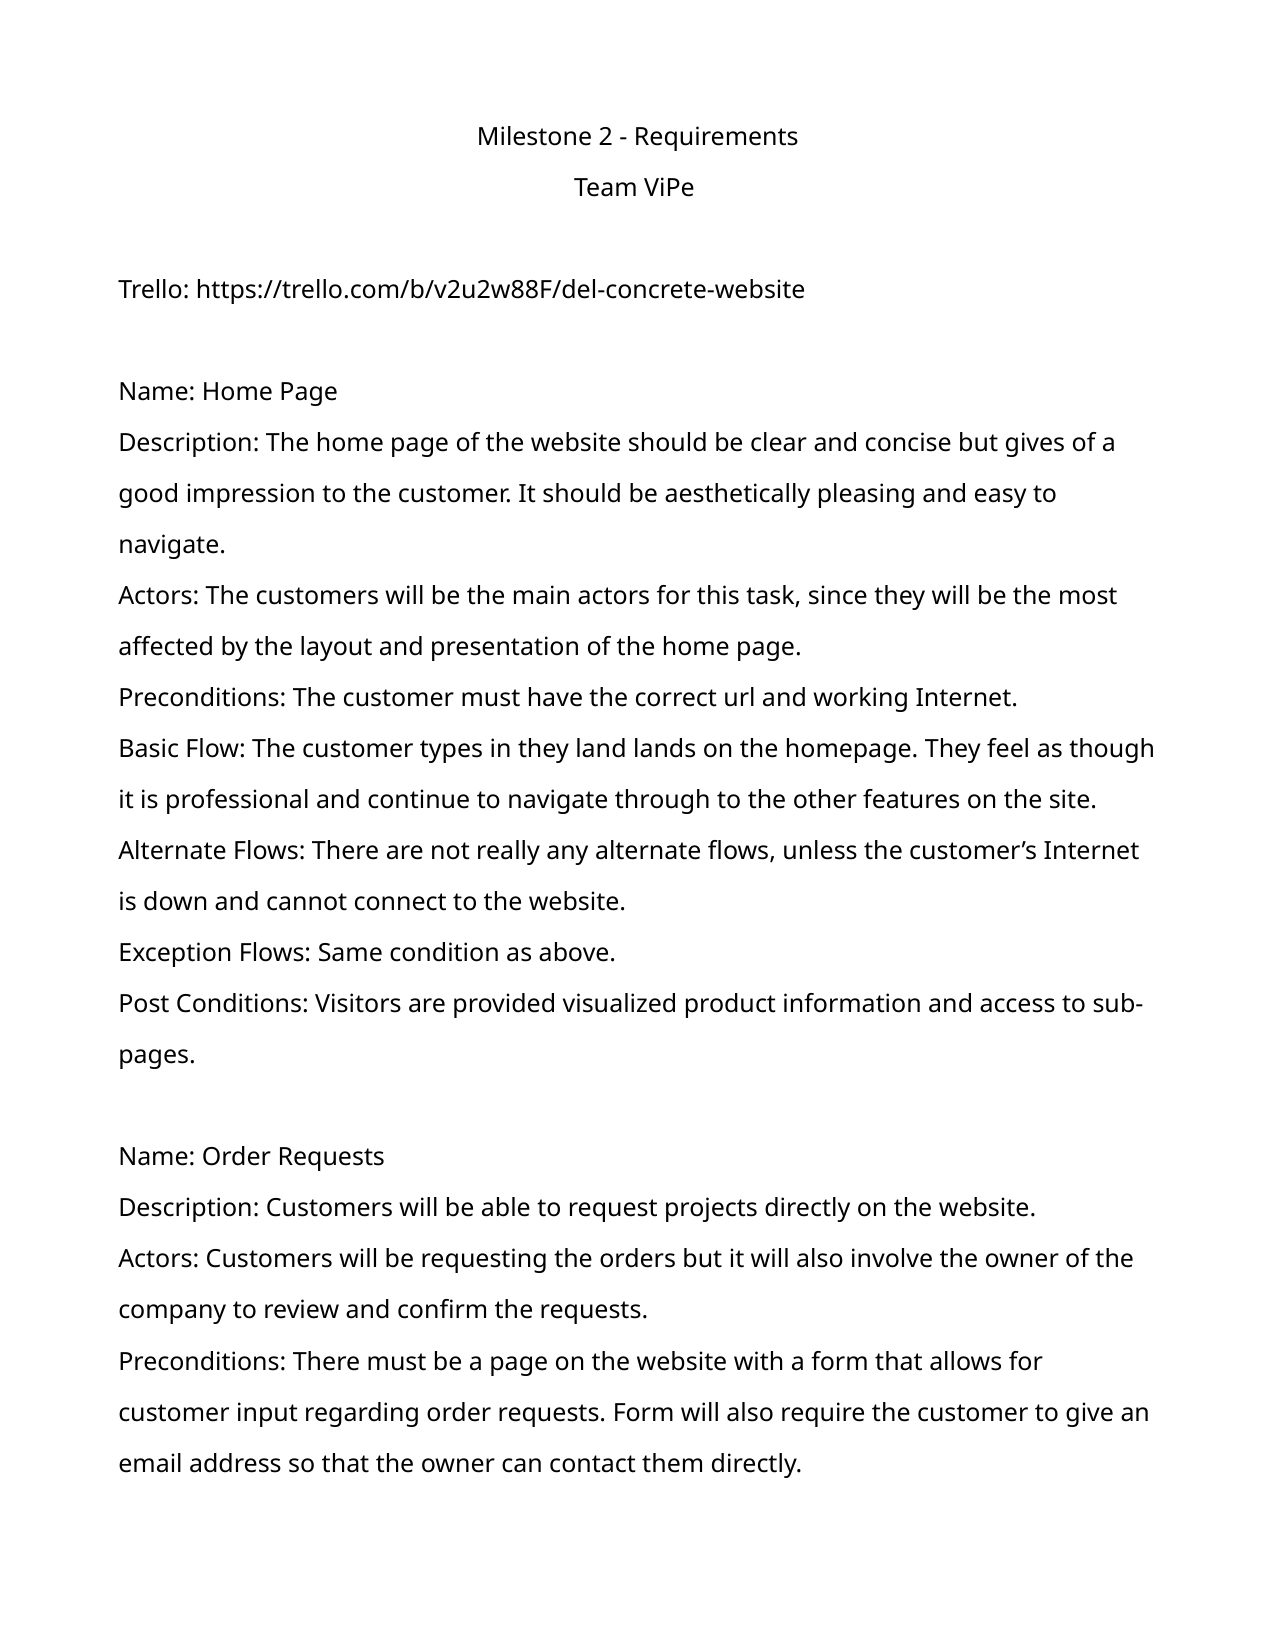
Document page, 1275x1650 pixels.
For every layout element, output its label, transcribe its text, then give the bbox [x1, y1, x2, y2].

text Name: Order Requests [118, 1139, 1157, 1173]
text Alternate Flows: There are not really any alternate flows, unless the customer’s Internet is down and cannot connect to the website. [118, 833, 1157, 918]
text Name: Home Page [118, 373, 1157, 407]
text Trello: https://trello.com/b/v2u2w88F/del-concrete-website [118, 271, 1157, 305]
text Team ViPe [118, 169, 1157, 203]
text Description: The home page of the website should be clear and concise but gives of a good impression to the customer. It should be aesthetically pleasing and easy to navigate. [118, 424, 1157, 561]
text Actors: The customers will be the main actors for this task, since they will be the most affected by the layout and presentation of the home page. [118, 577, 1157, 663]
text Exception Flows: Same condition as above. [118, 935, 1157, 969]
text Description: Customers will be able to request projects directly on the website. [118, 1190, 1157, 1224]
text Post Conditions: Visitors are provided visualized product information and access to sub-pages. [118, 986, 1157, 1071]
text Actors: Customers will be requesting the orders but it will also involve the owner of the company to review and confirm the requests. [118, 1241, 1157, 1326]
text Preconditions: The customer must have the correct url and working Internet. [118, 679, 1157, 714]
text Milestone 2 - Requirements [118, 118, 1157, 152]
text Preconditions: There must be a page on the website with a form that allows for customer input regarding order requests. Form will also require the customer to give an email address so that the owner can contact them directly. [118, 1343, 1157, 1479]
text Basic Flow: The customer types in they land lands on the homepage. They feel as though it is professional and continue to navigate through to the other features on the site. [118, 731, 1157, 816]
